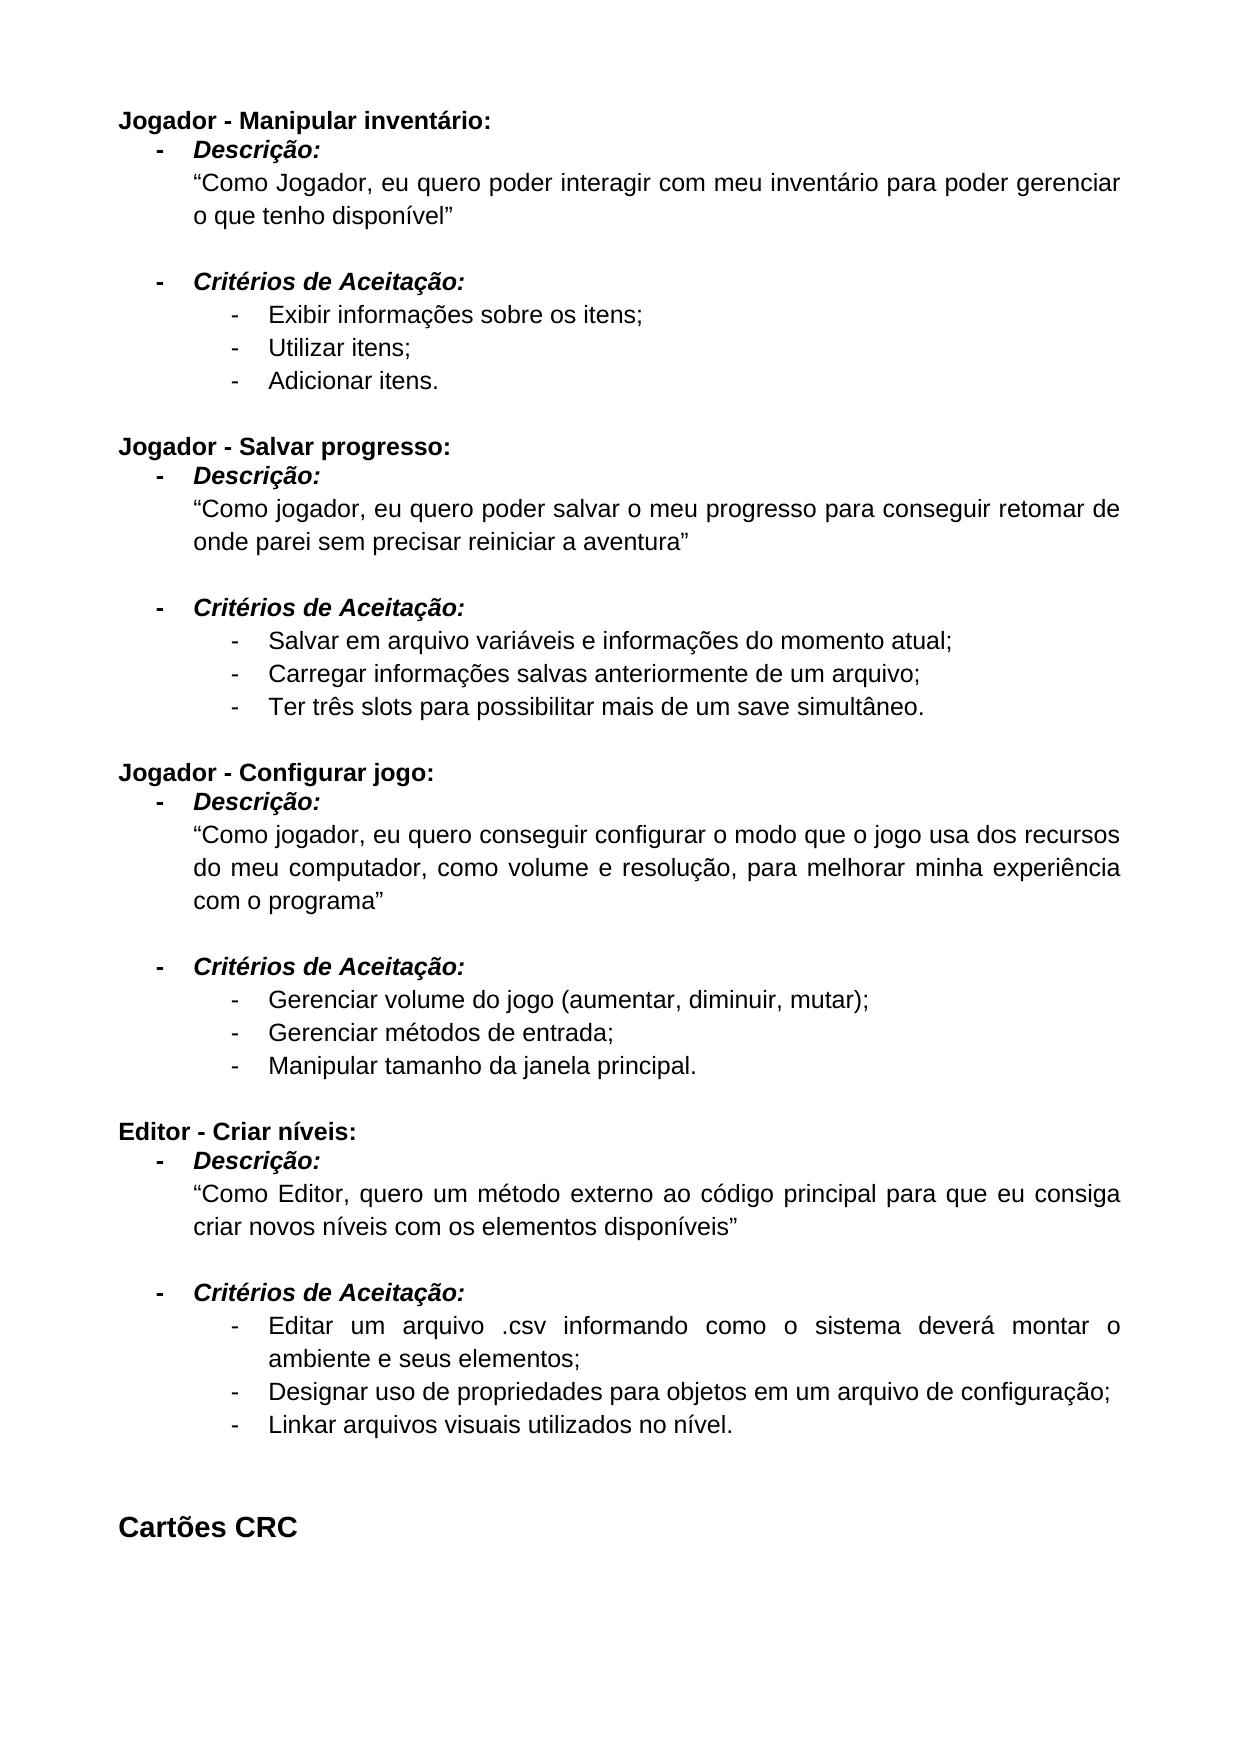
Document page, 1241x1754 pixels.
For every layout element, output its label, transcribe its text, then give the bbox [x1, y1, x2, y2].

text “Como Jogador, eu quero poder interagir com meu inventário para poder gerenciar o que tenho disponível” [193, 168, 1122, 230]
text “Como Editor, quero um método externo ao código principal para que eu consiga criar novos níveis com os elementos disponíveis” [193, 1179, 1122, 1241]
list Editar um arquivo .csv informando como o sistema deverá montar o ambiente e seus elementos; [231, 1311, 1122, 1373]
list Gerenciar métodos de entrada; [231, 1018, 1122, 1047]
list Salvar em arquivo variáveis e informações do momento atual; [231, 626, 1122, 655]
title Cartões CRC [118, 1509, 1122, 1543]
list Exibir informações sobre os itens; [231, 300, 1122, 329]
subtitle Jogador - Salvar progresso: [118, 432, 1122, 461]
list Linkar arquivos visuais utilizados no nível. [231, 1410, 1122, 1439]
list Critérios de Aceitação: [156, 593, 1122, 622]
list Gerenciar volume do jogo (aumentar, diminuir, mutar); [231, 985, 1122, 1014]
subtitle Jogador - Configurar jogo: [118, 758, 1122, 787]
list Descrição: [156, 135, 1122, 164]
list Critérios de Aceitação: [156, 1278, 1122, 1307]
subtitle Jogador - Manipular inventário: [118, 106, 1122, 135]
list Manipular tamanho da janela principal. [231, 1051, 1122, 1080]
list Descrição: [156, 1146, 1122, 1174]
text “Como jogador, eu quero conseguir configurar o modo que o jogo usa dos recursos do meu computador, como volume e resolução, para melhorar minha experiência com o programa” [193, 820, 1122, 915]
list Descrição: [156, 461, 1122, 490]
list Designar uso de propriedades para objetos em um arquivo de configuração; [231, 1377, 1122, 1406]
list Utilizar itens; [231, 333, 1122, 362]
list Critérios de Aceitação: [156, 267, 1122, 296]
subtitle Editor - Criar níveis: [118, 1117, 1122, 1146]
list Carregar informações salvas anteriormente de um arquivo; [231, 659, 1122, 688]
list Adicionar itens. [231, 366, 1122, 395]
list Ter três slots para possibilitar mais de um save simultâneo. [231, 692, 1122, 721]
list Descrição: [156, 787, 1122, 816]
list Critérios de Aceitação: [156, 952, 1122, 981]
text “Como jogador, eu quero poder salvar o meu progresso para conseguir retomar de onde parei sem precisar reiniciar a aventura” [193, 494, 1122, 556]
